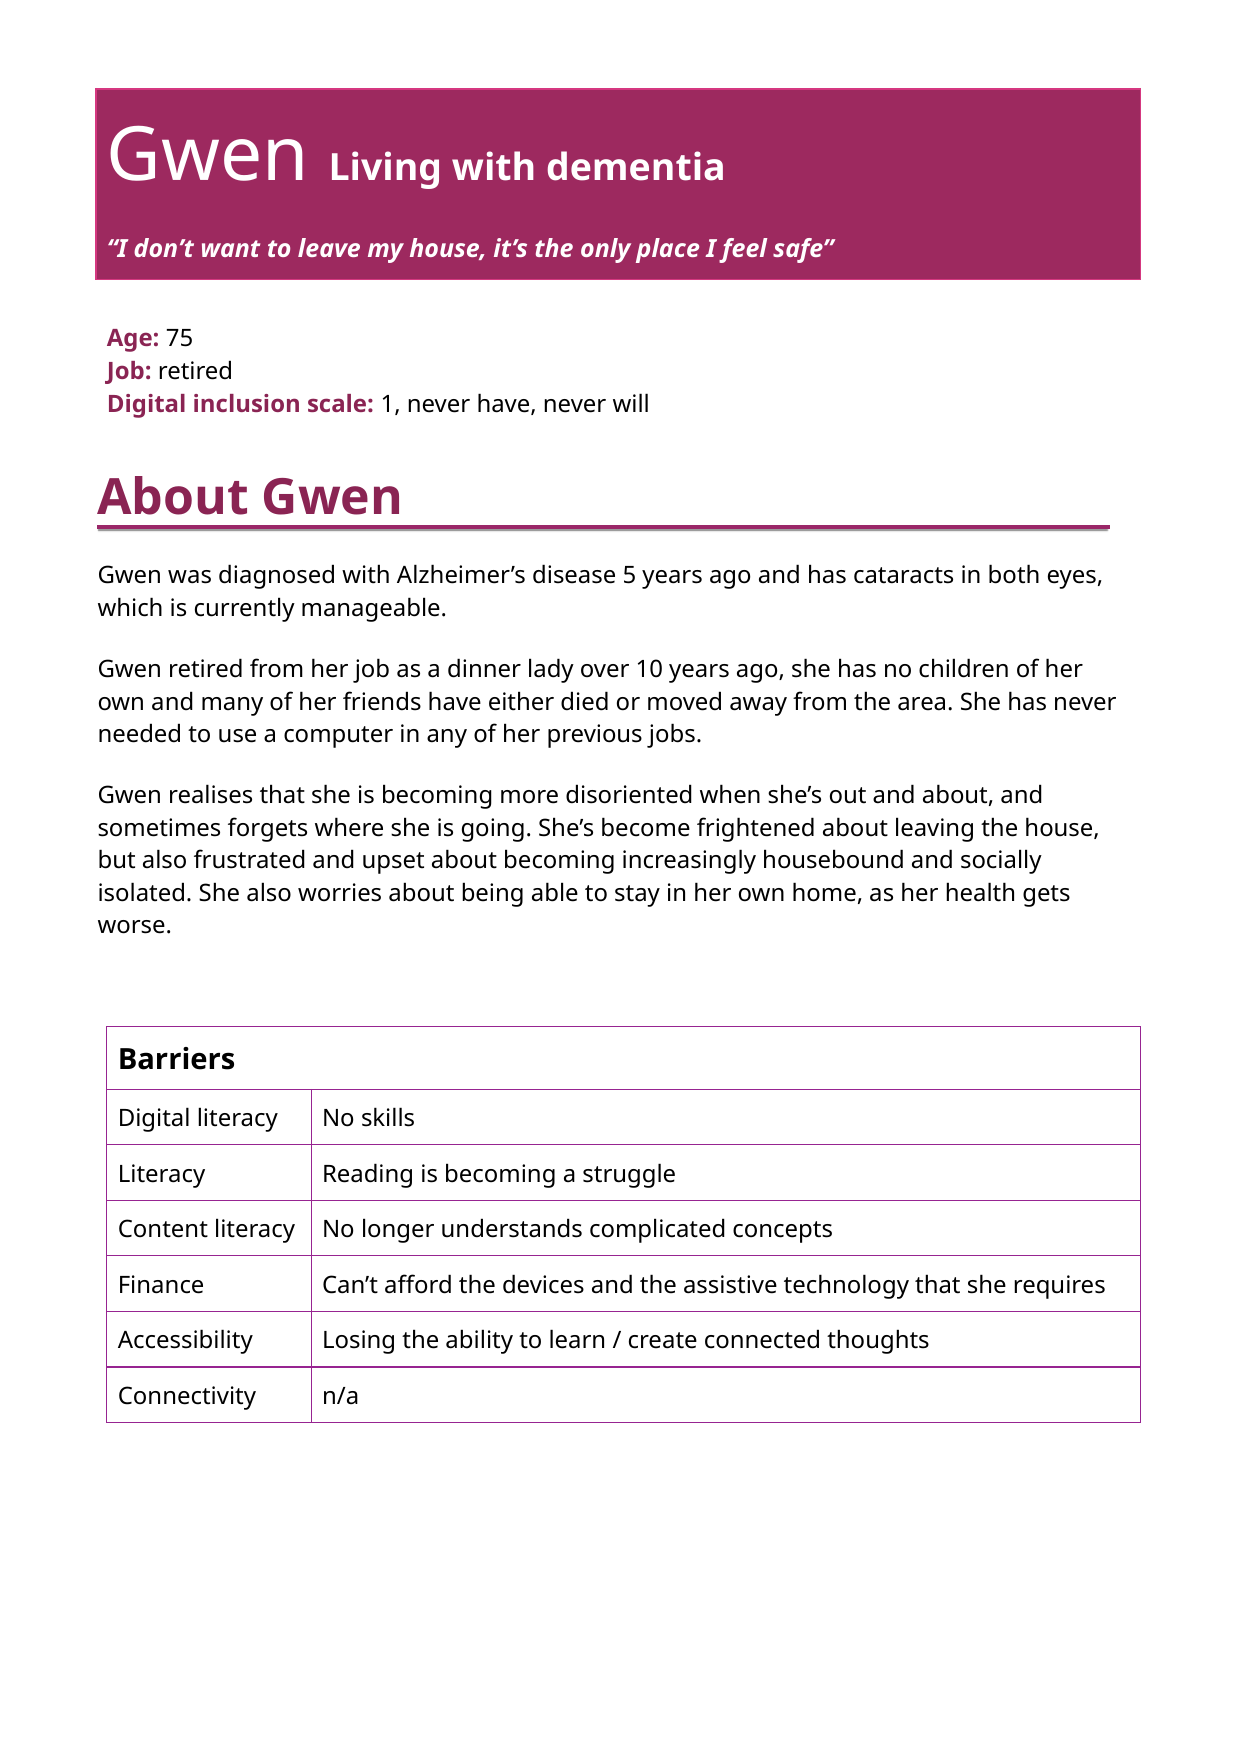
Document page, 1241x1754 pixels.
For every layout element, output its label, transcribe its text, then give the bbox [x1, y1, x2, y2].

table_cell Losing the ability to learn / create connected thoughts [312, 1312, 1140, 1366]
text Gwen was diagnosed with Alzheimer’s disease 5 years ago and has cataracts in both eyes, which is currently manageable. [97, 558, 1138, 623]
table_cell n/a [312, 1368, 1140, 1422]
table_cell Accessibility [107, 1312, 311, 1366]
table_header Barriers [107, 1027, 1140, 1089]
table_cell Finance [107, 1256, 311, 1311]
table_cell No longer understands complicated concepts [312, 1201, 1140, 1255]
table_cell Content literacy [107, 1201, 311, 1255]
table_cell Reading is becoming a struggle [312, 1145, 1140, 1200]
table_header [730, 310, 751, 430]
table_cell Digital literacy [107, 1090, 311, 1144]
text Gwen retired from her job as a dinner lady over 10 years ago, she has no children of her own and many of her friends have either died or moved away from the area. She has never needed to use a computer in any of her previous jobs. [97, 652, 1138, 749]
table_header Gwen Living with dementia “I don’t want to leave my house, it’s the only place I feel safe” [97, 90, 1140, 279]
table_cell Literacy [107, 1145, 311, 1200]
table_cell Connectivity [107, 1368, 311, 1422]
text Gwen realises that she is becoming more disoriented when she’s out and about, and sometimes forgets where she is going. She’s become frightened about leaving the house, but also frustrated and upset about becoming increasingly housebound and socially isolated. She also worries about being able to stay in her own home, as her health gets worse. [97, 778, 1138, 941]
table_header Age: 75 Job: retired Digital inclusion scale: 1, never have, never will [97, 310, 728, 430]
table_cell No skills [312, 1090, 1140, 1144]
table_cell Can’t afford the devices and the assistive technology that she requires [312, 1256, 1140, 1311]
subtitle About Gwen [97, 461, 1138, 529]
